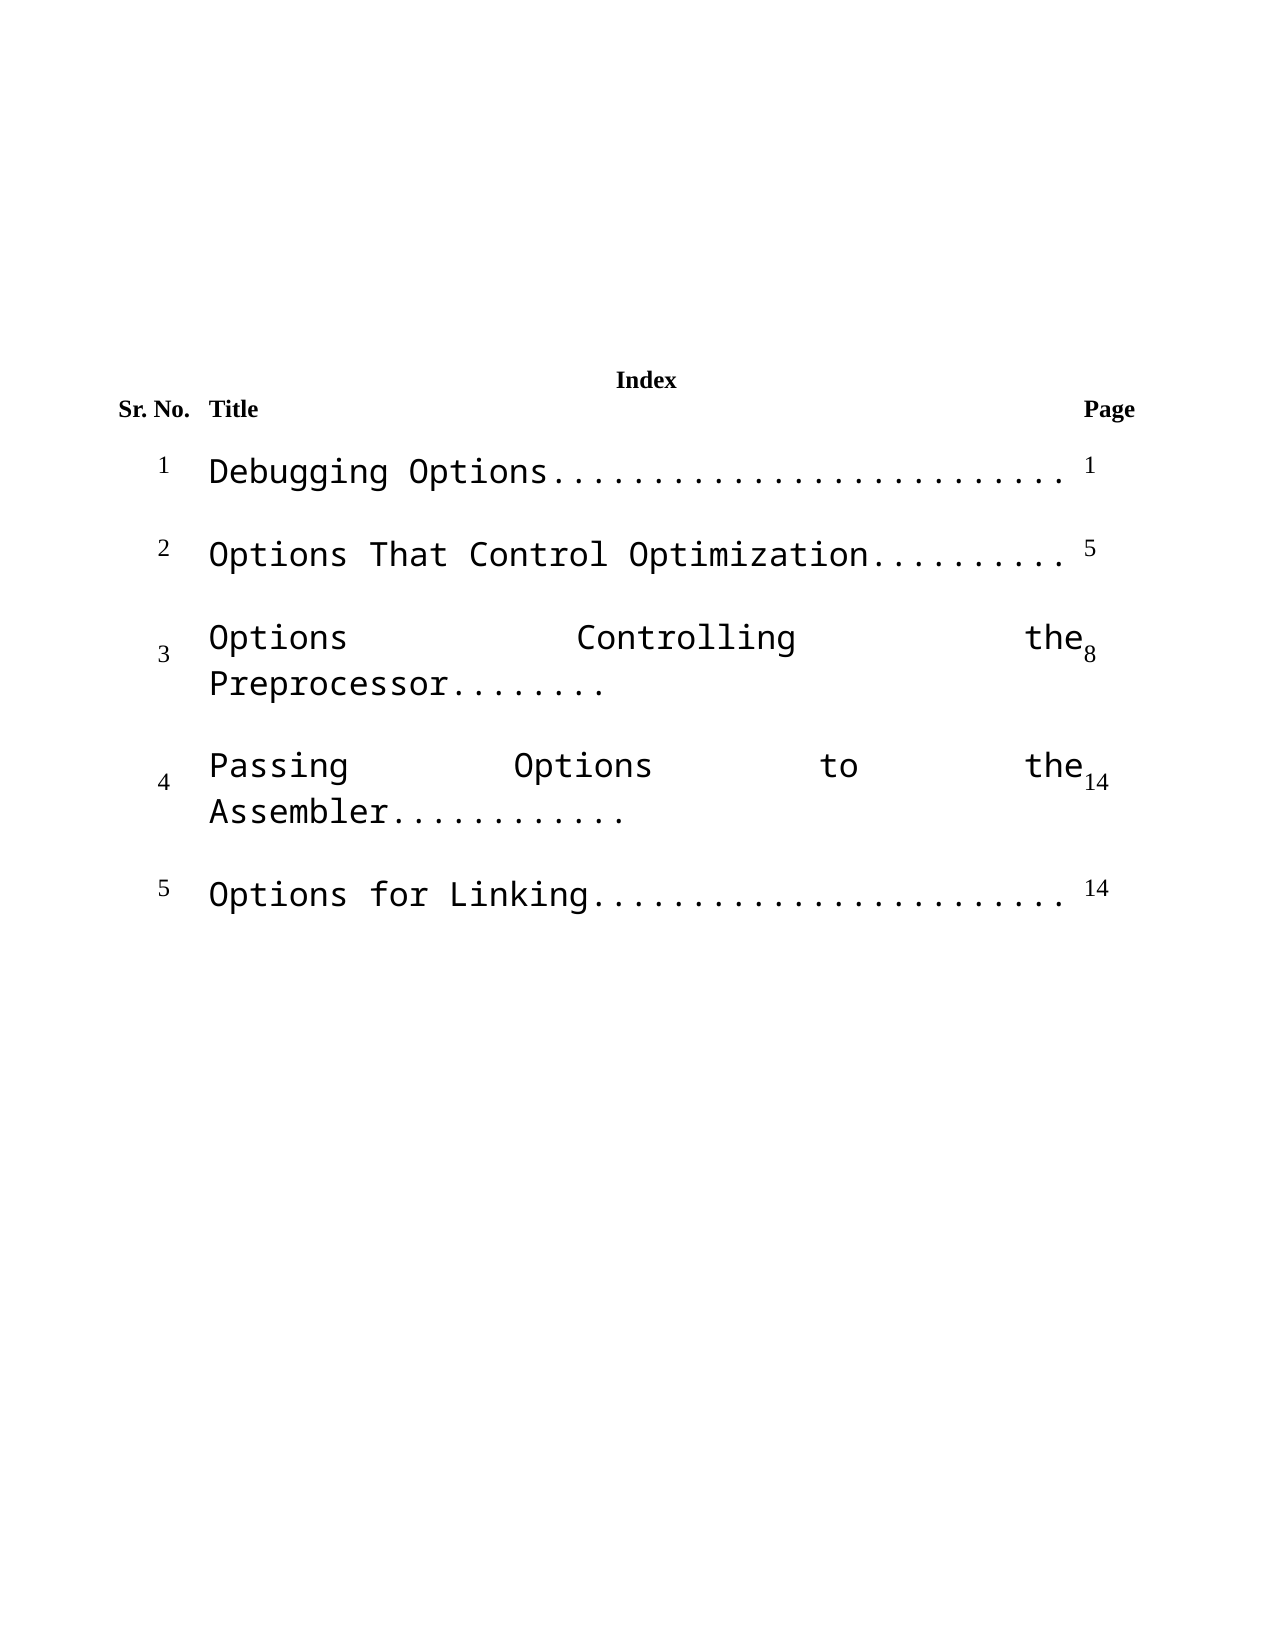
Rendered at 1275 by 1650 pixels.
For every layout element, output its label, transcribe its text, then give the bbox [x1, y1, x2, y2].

table_cell Options That Control Optimization.......... [209, 506, 1084, 589]
table_cell Page [1084, 394, 1157, 423]
table_header [118, 366, 209, 394]
table_cell 4 [118, 717, 209, 846]
table_cell Sr. No. [118, 394, 209, 423]
table_cell Options Controlling the Preprocessor........ [209, 589, 1084, 717]
table_cell 2 [118, 506, 209, 589]
table_header Index [209, 366, 1084, 394]
table_cell 5 [118, 846, 209, 928]
table_cell Title [209, 394, 1084, 423]
table_header [1084, 366, 1157, 394]
table_cell 3 [118, 589, 209, 717]
table_cell Debugging Options.......................... [209, 423, 1084, 506]
table_cell 8 [1084, 589, 1157, 717]
table_cell 1 [1084, 423, 1157, 506]
table_cell Passing Options to the Assembler............ [209, 717, 1084, 846]
table_cell 1 [118, 423, 209, 506]
table_cell 5 [1084, 506, 1157, 589]
table_cell 14 [1084, 846, 1157, 928]
table_cell 14 [1084, 717, 1157, 846]
table_cell Options for Linking........................ [209, 846, 1084, 928]
